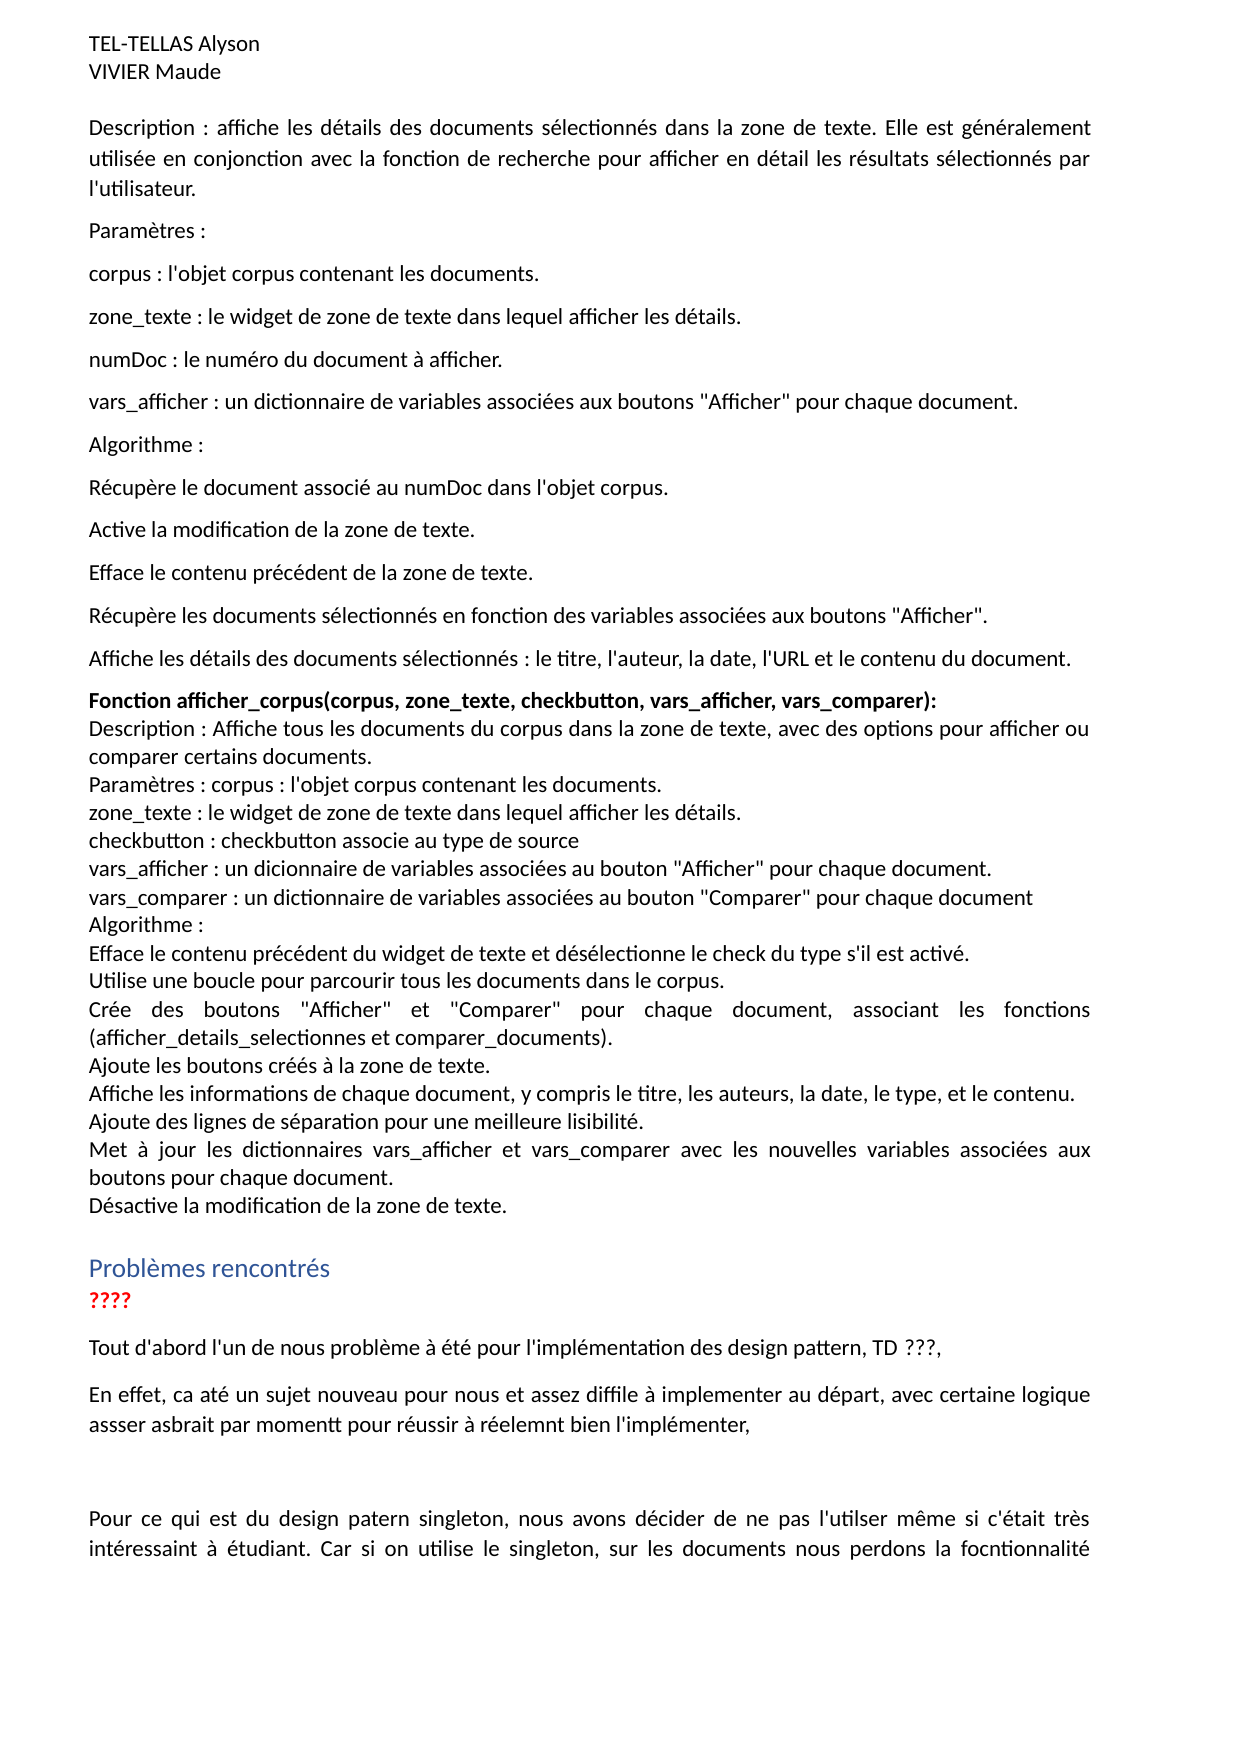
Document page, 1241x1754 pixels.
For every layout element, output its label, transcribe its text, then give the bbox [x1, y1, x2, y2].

text Efface le contenu précédent de la zone de texte. [89, 558, 1092, 586]
text Efface le contenu précédent du widget de texte et désélectionne le check du type s'il est activé. [89, 939, 1092, 967]
text zone_texte : le widget de zone de texte dans lequel afficher les détails. [89, 798, 1092, 827]
text vars_afficher : un dicionnaire de variables associées au bouton "Afficher" pour chaque document. [89, 854, 1092, 883]
text Paramètres : [89, 217, 1092, 245]
text corpus : l'objet corpus contenant les documents. [89, 259, 1092, 287]
text Algorithme : [89, 430, 1092, 458]
text Algorithme : [89, 911, 1092, 939]
text Ajoute les boutons créés à la zone de texte. [89, 1051, 1092, 1079]
text zone_texte : le widget de zone de texte dans lequel afficher les détails. [89, 302, 1092, 330]
text Description : affiche les détails des documents sélectionnés dans la zone de texte. Elle est généralement utilisée en conjonction avec la fonction de recherche pour afficher en détail les résultats sélectionnés par l'utilisateur. [89, 113, 1092, 202]
text Ajoute des lignes de séparation pour une meilleure lisibilité. [89, 1107, 1092, 1135]
text Active la modification de la zone de texte. [89, 516, 1092, 544]
text Affiche les détails des documents sélectionnés : le titre, l'auteur, la date, l'URL et le contenu du document. [89, 644, 1092, 672]
subtitle Problèmes rencontrés [89, 1251, 1092, 1284]
text Crée des boutons "Afficher" et "Comparer" pour chaque document, associant les fonctions (afficher_details_selectionnes et comparer_documents). [89, 995, 1092, 1051]
text ???? [89, 1287, 1092, 1315]
text vars_afficher : un dictionnaire de variables associées aux boutons "Afficher" pour chaque document. [89, 387, 1092, 416]
text Affiche les informations de chaque document, y compris le titre, les auteurs, la date, le type, et le contenu. [89, 1079, 1092, 1107]
text Paramètres : corpus : l'objet corpus contenant les documents. [89, 771, 1092, 798]
text numDoc : le numéro du document à afficher. [89, 345, 1092, 373]
text Utilise une boucle pour parcourir tous les documents dans le corpus. [89, 967, 1092, 995]
text Met à jour les dictionnaires vars_afficher et vars_comparer avec les nouvelles variables associées aux boutons pour chaque document. [89, 1135, 1092, 1191]
text vars_comparer : un dictionnaire de variables associées au bouton "Comparer" pour chaque document [89, 883, 1092, 911]
text En effet, ca até un sujet nouveau pour nous et assez diffile à implementer au départ, avec certaine logique assser asbrait par momentt pour réussir à réelemnt bien l'implémenter, [89, 1380, 1092, 1439]
text Description : Affiche tous les documents du corpus dans la zone de texte, avec des options pour afficher ou comparer certains documents. [89, 714, 1092, 771]
text Récupère le document associé au numDoc dans l'objet corpus. [89, 473, 1092, 501]
text Pour ce qui est du design patern singleton, nous avons décider de ne pas l'utilser même si c'était très intéressaint à étudiant. Car si on utilise le singleton, sur les documents nous perdons la focntionnalité [89, 1504, 1092, 1563]
text Fonction afficher_corpus(corpus, zone_texte, checkbutton, vars_afficher, vars_comparer): [89, 686, 1092, 714]
text checkbutton : checkbutton associe au type de source [89, 827, 1092, 854]
text Récupère les documents sélectionnés en fonction des variables associées aux boutons "Afficher". [89, 601, 1092, 629]
text Tout d'abord l'un de nous problème à été pour l'implémentation des design pattern, TD ???, [89, 1333, 1092, 1362]
text Désactive la modification de la zone de texte. [89, 1191, 1092, 1219]
